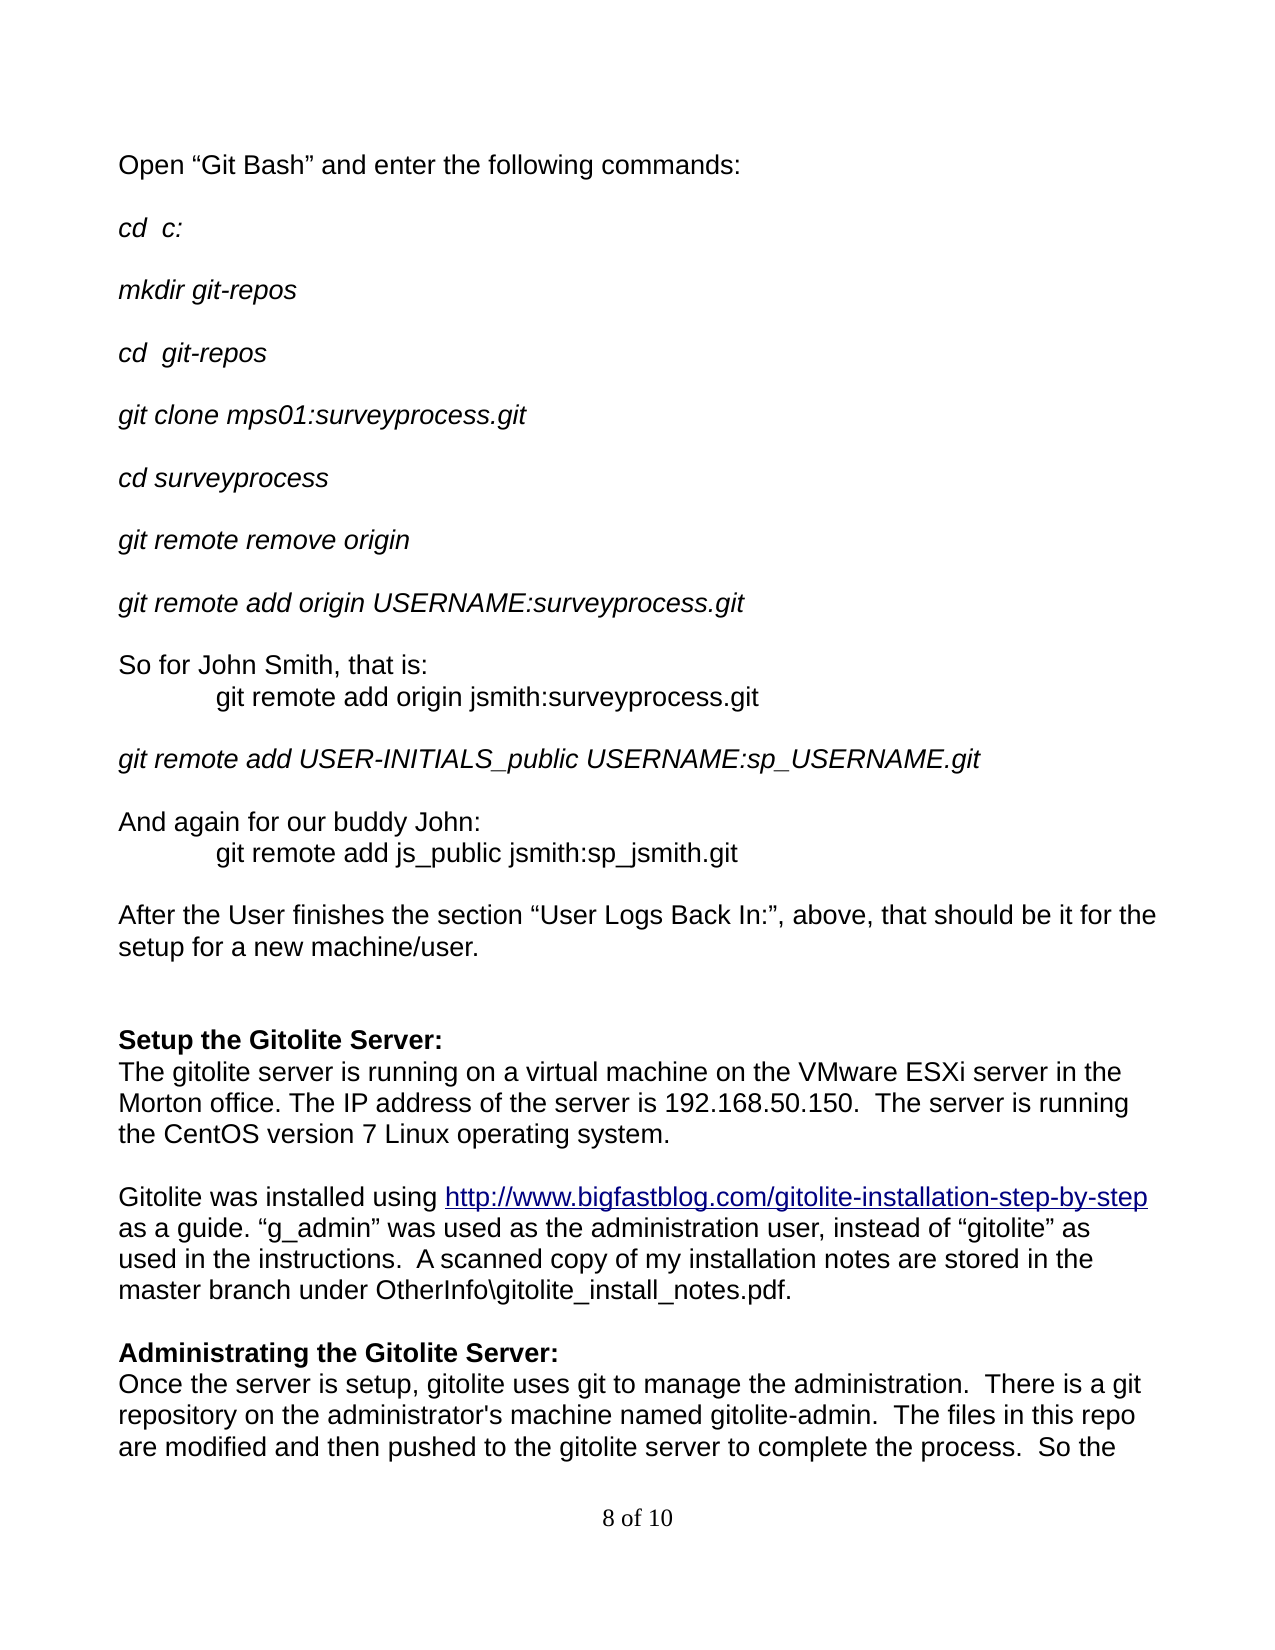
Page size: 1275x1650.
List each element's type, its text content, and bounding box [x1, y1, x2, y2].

text git remote remove origin [118, 524, 1157, 556]
text Administrating the Gitolite Server: [118, 1337, 1157, 1368]
text Gitolite was installed using http://www.bigfastblog.com/gitolite-installation-step-by-step as a guide. “g_admin” was used as the administration user, instead of “gitolite” as used in the instructions. A scanned copy of my installation notes are stored in the master branch under OtherInfo\gitolite_install_notes.pdf. [118, 1181, 1157, 1306]
text cd surveyprocess [118, 462, 1157, 493]
text And again for our buddy John: [118, 806, 1157, 837]
text git remote add USER-INITIALS_public USERNAME:sp_USERNAME.git [118, 743, 1157, 774]
text git clone mps01:surveyprocess.git [118, 399, 1157, 431]
text The gitolite server is running on a virtual machine on the VMware ESXi server in the Morton office. The IP address of the server is 192.168.50.150. The server is running the CentOS version 7 Linux operating system. [118, 1056, 1157, 1149]
text Setup the Gitolite Server: [118, 1024, 1157, 1056]
text mkdir git-repos [118, 274, 1157, 306]
text Once the server is setup, gitolite uses git to manage the administration. There is a git repository on the administrator's machine named gitolite-admin. The files in this repo are modified and then pushed to the gitolite server to complete the process. So the [118, 1368, 1157, 1462]
text After the User finishes the section “User Logs Back In:”, above, that should be it for the setup for a new machine/user. [118, 899, 1157, 962]
text Open “Git Bash” and enter the following commands: [118, 149, 1157, 181]
text cd git-repos [118, 337, 1157, 368]
text git remote add origin USERNAME:surveyprocess.git [118, 587, 1157, 618]
text cd c: [118, 212, 1157, 243]
text git remote add js_public jsmith:sp_jsmith.git [118, 837, 1157, 868]
text So for John Smith, that is: git remote add origin jsmith:surveyprocess.git [118, 649, 1157, 712]
